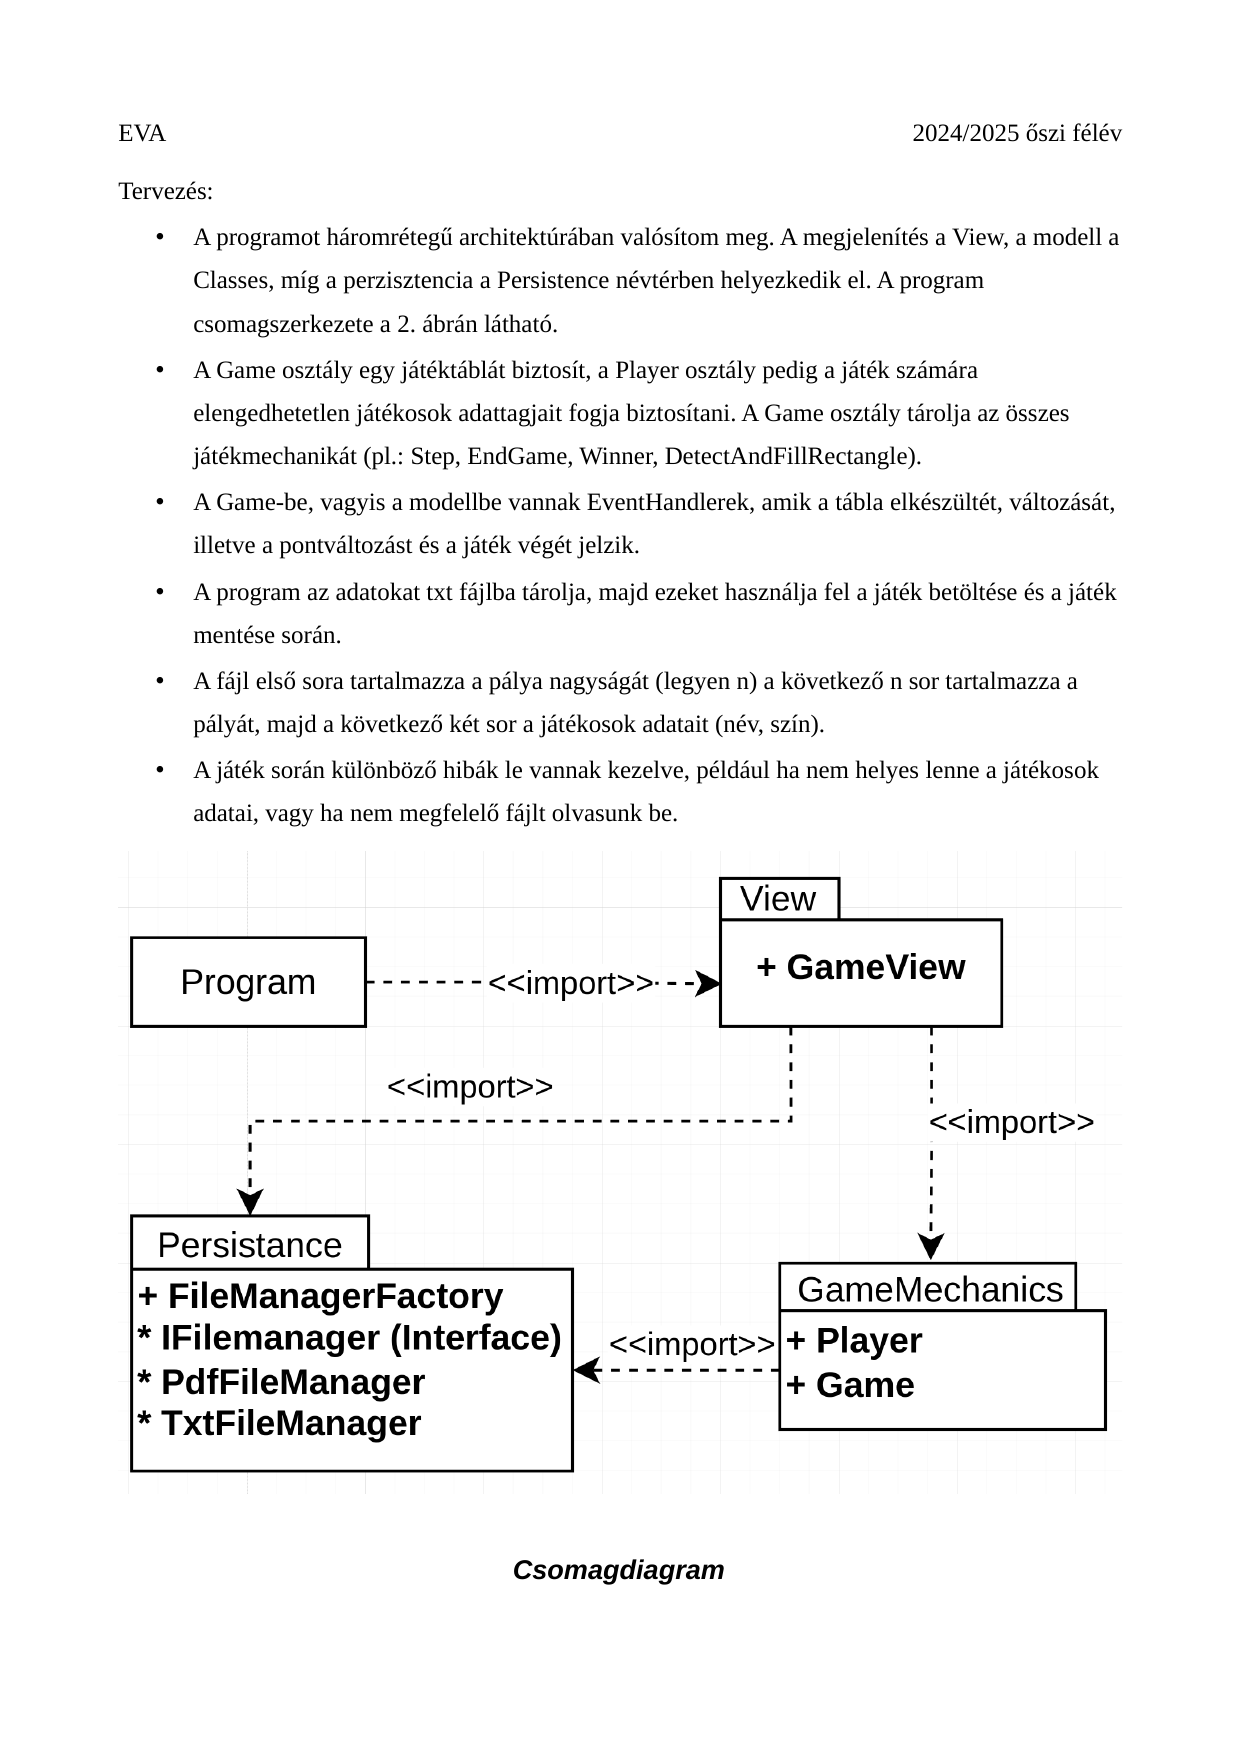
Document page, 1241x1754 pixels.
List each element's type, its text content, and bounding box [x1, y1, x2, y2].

list A fájl első sora tartalmazza a pálya nagyságát (legyen n) a következő n sor tartalmazza a pályát, majd a következő két sor a játékosok adatait (név, szín). [156, 666, 1122, 738]
text Tervezés: [118, 176, 1122, 205]
list A Game-be, vagyis a modellbe vannak EventHandlerek, amik a tábla elkészültét, változását, illetve a pontváltozást és a játék végét jelzik. [156, 487, 1122, 559]
list A Game osztály egy játéktáblát biztosít, a Player osztály pedig a játék számára elengedhetetlen játékosok adattagjait fogja biztosítani. A Game osztály tárolja az összes játékmechanikát (pl.: Step, EndGame, Winner, DetectAndFillRectangle). [156, 355, 1122, 470]
subtitle Csomagdiagram [118, 1554, 1122, 1585]
picture [118, 851, 1123, 1494]
list A program az adatokat txt fájlba tárolja, majd ezeket használja fel a játék betöltése és a játék mentése során. [156, 577, 1122, 648]
list A játék során különböző hibák le vannak kezelve, például ha nem helyes lenne a játékosok adatai, vagy ha nem megfelelő fájlt olvasunk be. [156, 755, 1122, 827]
list A programot háromrétegű architektúrában valósítom meg. A megjelenítés a View, a modell a Classes, míg a perzisztencia a Persistence névtérben helyezkedik el. A program csomagszerkezete a 2. ábrán látható. [156, 222, 1122, 337]
